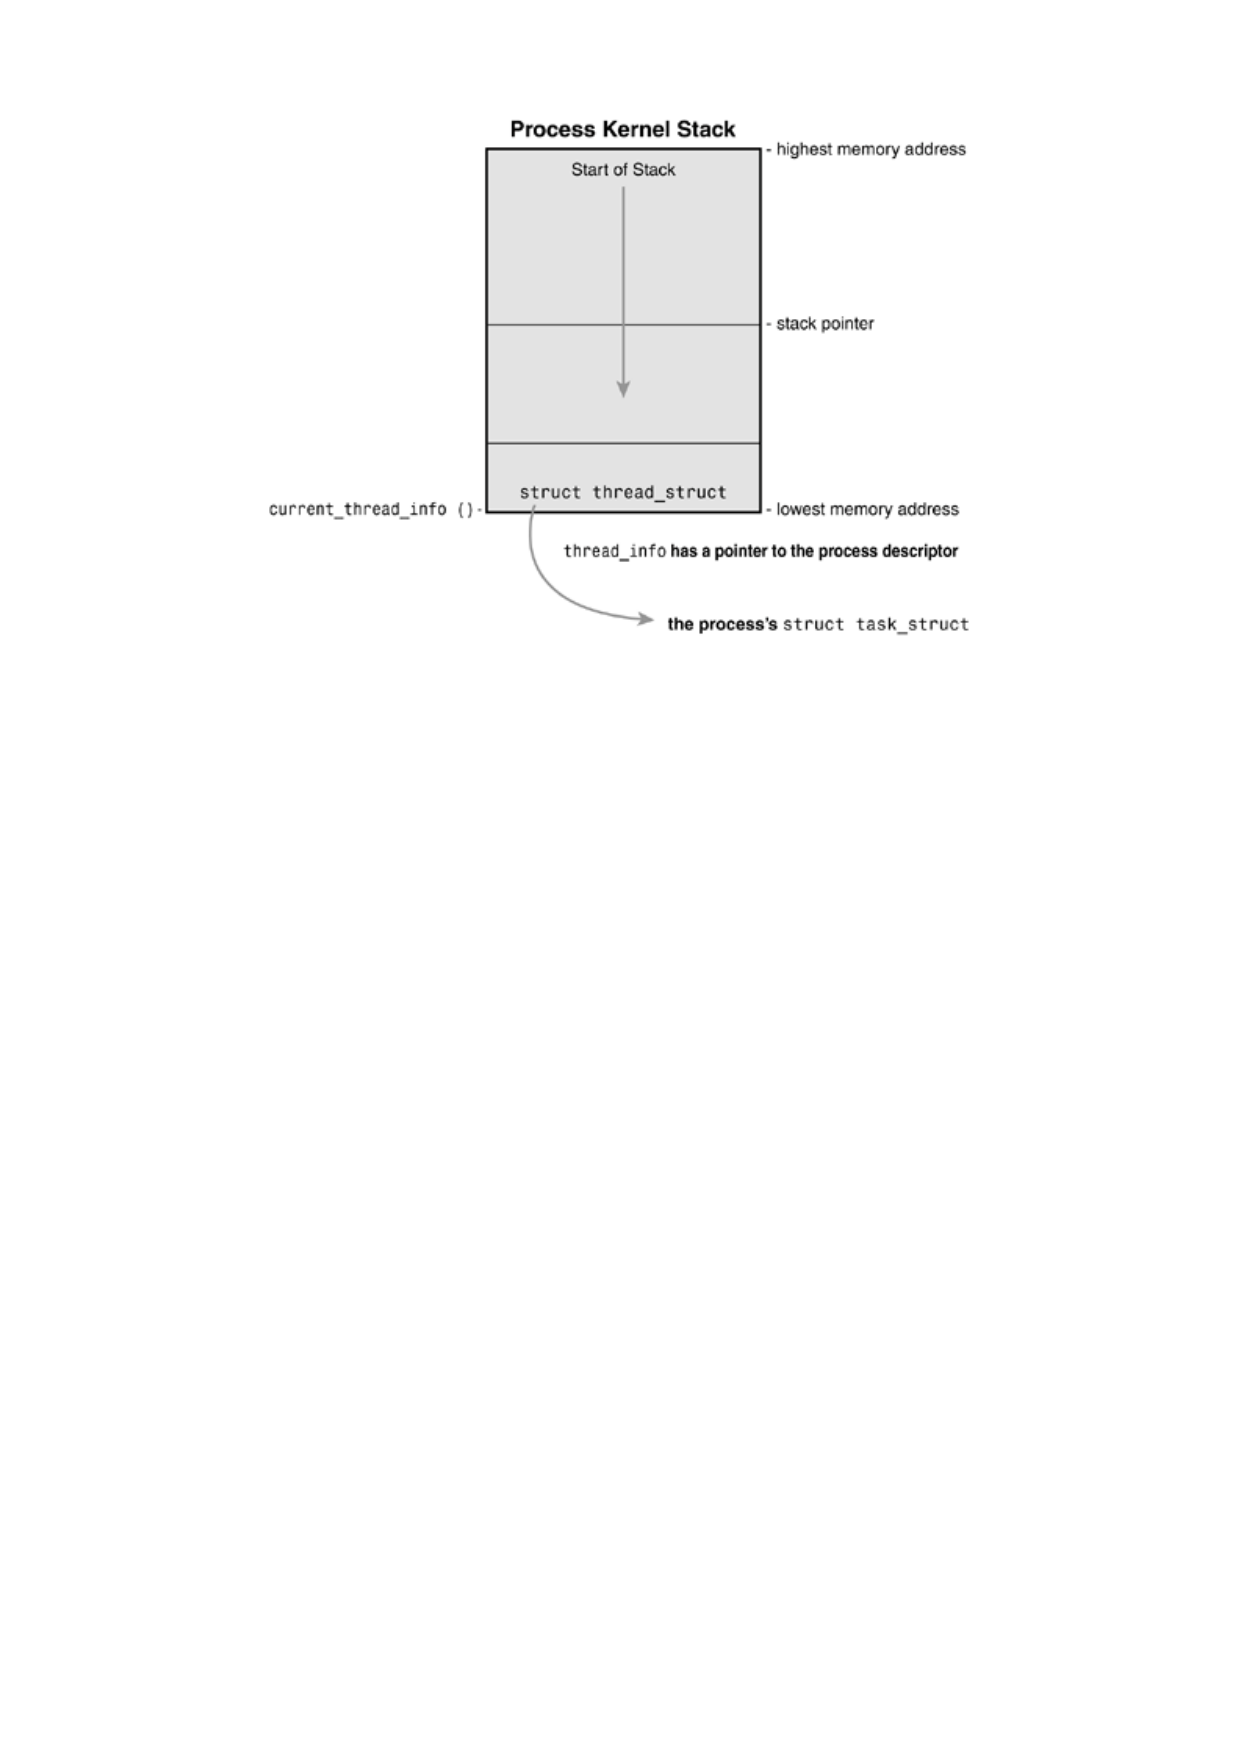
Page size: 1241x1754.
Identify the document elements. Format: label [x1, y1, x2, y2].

picture [268, 118, 972, 637]
